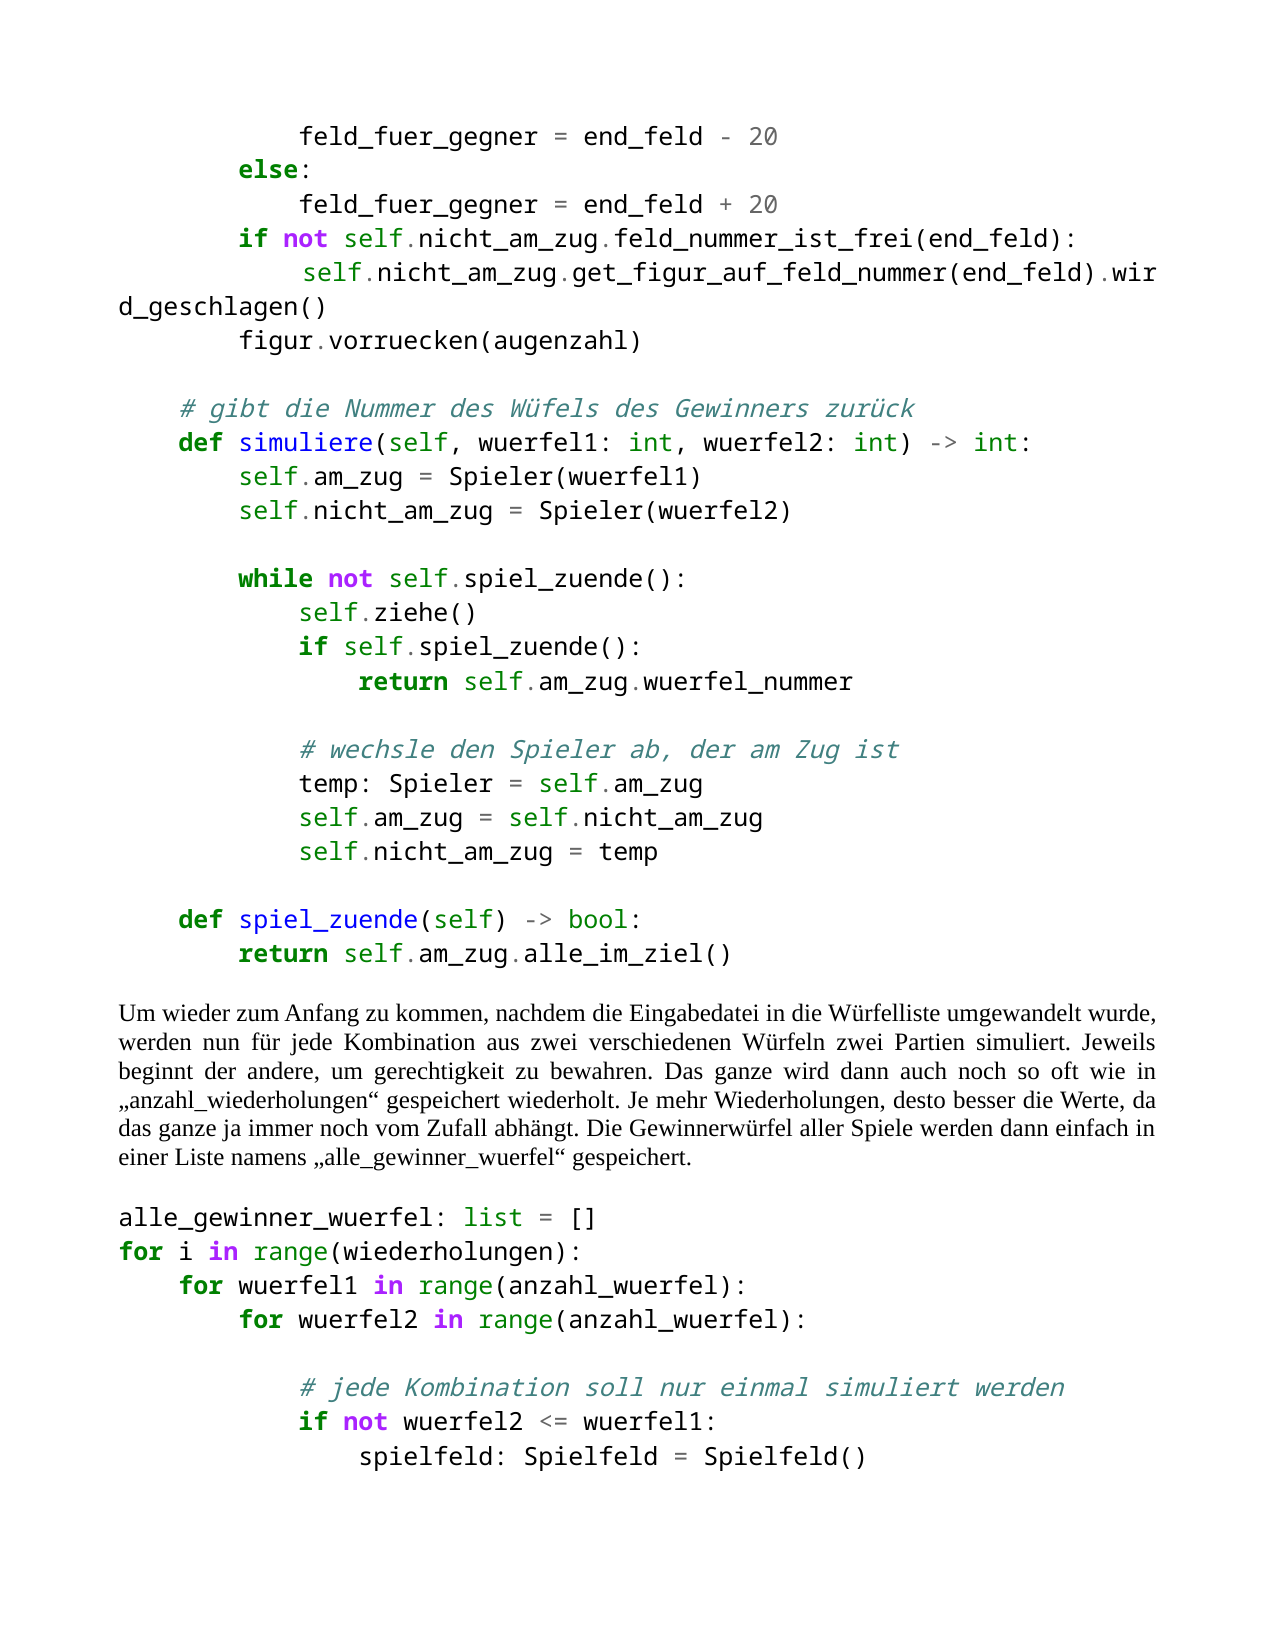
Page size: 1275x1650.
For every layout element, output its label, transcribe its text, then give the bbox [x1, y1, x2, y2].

text if not wuerfel2 <= wuerfel1: [118, 1404, 1157, 1438]
text while not self.spiel_zuende(): [118, 561, 1157, 595]
text self.ziehe() [118, 595, 1157, 629]
text spielfeld: Spielfeld = Spielfeld() [118, 1438, 1157, 1472]
text Um wieder zum Anfang zu kommen, nachdem die Eingabedatei in die Würfelliste umgewandelt wurde, werden nun für jede Kombination aus zwei verschiedenen Würfeln zwei Partien simuliert. Jeweils beginnt der andere, um gerechtigkeit zu bewahren. Das ganze wird dann auch noch so oft wie in „anzahl_wiederholungen“ gespeichert wiederholt. Je mehr Wiederholungen, desto besser die Werte, da das ganze ja immer noch vom Zufall abhängt. Die Gewinnerwürfel aller Spiele werden dann einfach in einer Liste namens „alle_gewinner_wuerfel“ gespeichert. [118, 998, 1157, 1171]
text self.am_zug = self.nicht_am_zug [118, 799, 1157, 833]
text self.nicht_am_zug = Spieler(wuerfel2) [118, 493, 1157, 527]
text alle_gewinner_wuerfel: list = [] [118, 1200, 1157, 1234]
text # gibt die Nummer des Wüfels des Gewinners zurück [118, 391, 1157, 425]
text # wechsle den Spieler ab, der am Zug ist [118, 731, 1157, 765]
text # jede Kombination soll nur einmal simuliert werden [118, 1370, 1157, 1404]
text for wuerfel2 in range(anzahl_wuerfel): [118, 1302, 1157, 1336]
text for i in range(wiederholungen): [118, 1234, 1157, 1268]
text self.nicht_am_zug.get_figur_auf_feld_nummer(end_feld).wird_geschlagen() [118, 254, 1157, 322]
text return self.am_zug.alle_im_ziel() [118, 936, 1157, 970]
text return self.am_zug.wuerfel_nummer [118, 663, 1157, 697]
text if self.spiel_zuende(): [118, 629, 1157, 663]
text if not self.nicht_am_zug.feld_nummer_ist_frei(end_feld): [118, 220, 1157, 254]
text for wuerfel1 in range(anzahl_wuerfel): [118, 1268, 1157, 1302]
text def simuliere(self, wuerfel1: int, wuerfel2: int) -> int: [118, 425, 1157, 459]
text feld_fuer_gegner = end_feld - 20 [118, 118, 1157, 152]
text figur.vorruecken(augenzahl) [118, 322, 1157, 357]
text self.nicht_am_zug = temp [118, 833, 1157, 867]
text temp: Spieler = self.am_zug [118, 765, 1157, 799]
text feld_fuer_gegner = end_feld + 20 [118, 186, 1157, 220]
text else: [118, 152, 1157, 186]
text def spiel_zuende(self) -> bool: [118, 902, 1157, 936]
text self.am_zug = Spieler(wuerfel1) [118, 459, 1157, 493]
